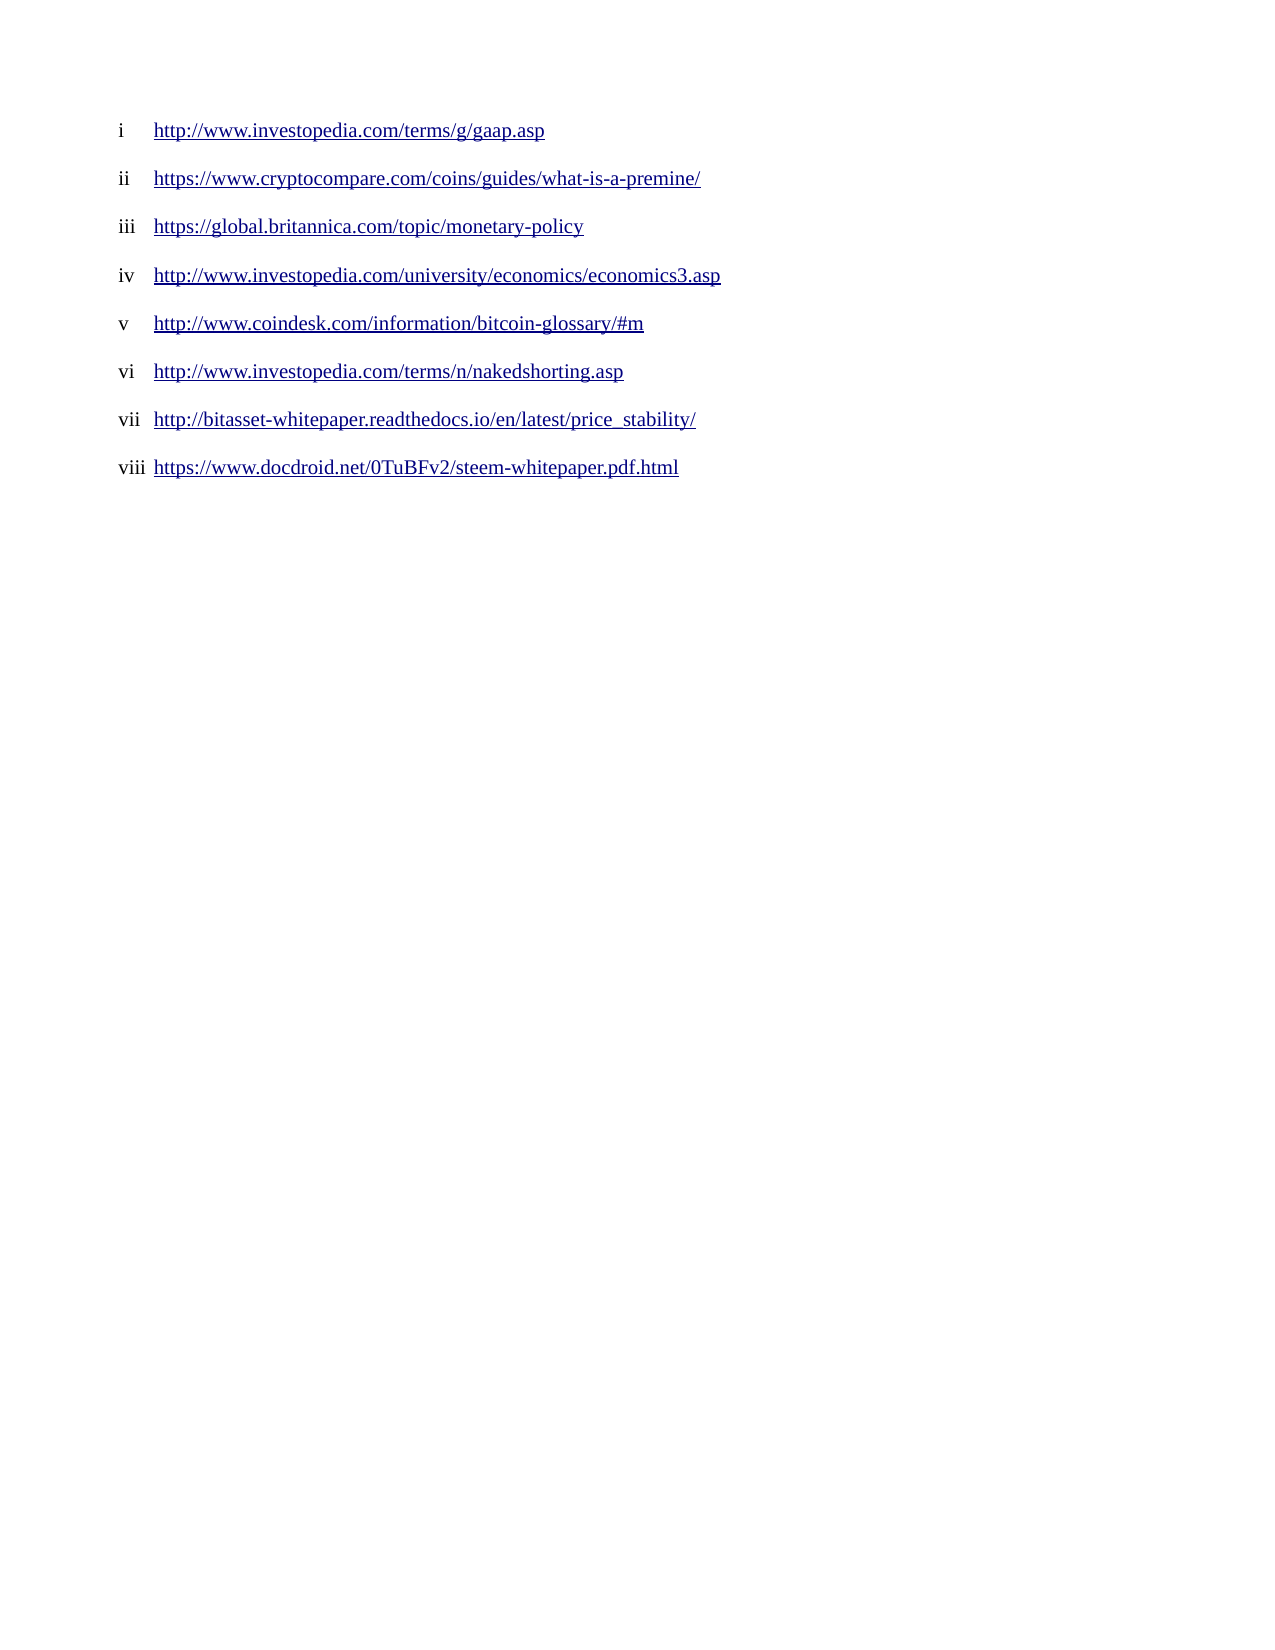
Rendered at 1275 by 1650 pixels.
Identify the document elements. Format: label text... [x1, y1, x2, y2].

text http://bitasset-whitepaper.readthedocs.io/en/latest/price_stability/ [118, 407, 1157, 431]
text https://www.cryptocompare.com/coins/guides/what-is-a-premine/ [118, 166, 1157, 190]
text http://www.investopedia.com/university/economics/economics3.asp [118, 262, 1157, 287]
text https://www.docdroid.net/0TuBFv2/steem-whitepaper.pdf.html [118, 455, 1157, 479]
text http://www.coindesk.com/information/bitcoin-glossary/#m [118, 311, 1157, 335]
text http://www.investopedia.com/terms/n/nakedshorting.asp [118, 359, 1157, 383]
text http://www.investopedia.com/terms/g/gaap.asp [118, 118, 1157, 142]
text https://global.britannica.com/topic/monetary-policy [118, 214, 1157, 238]
